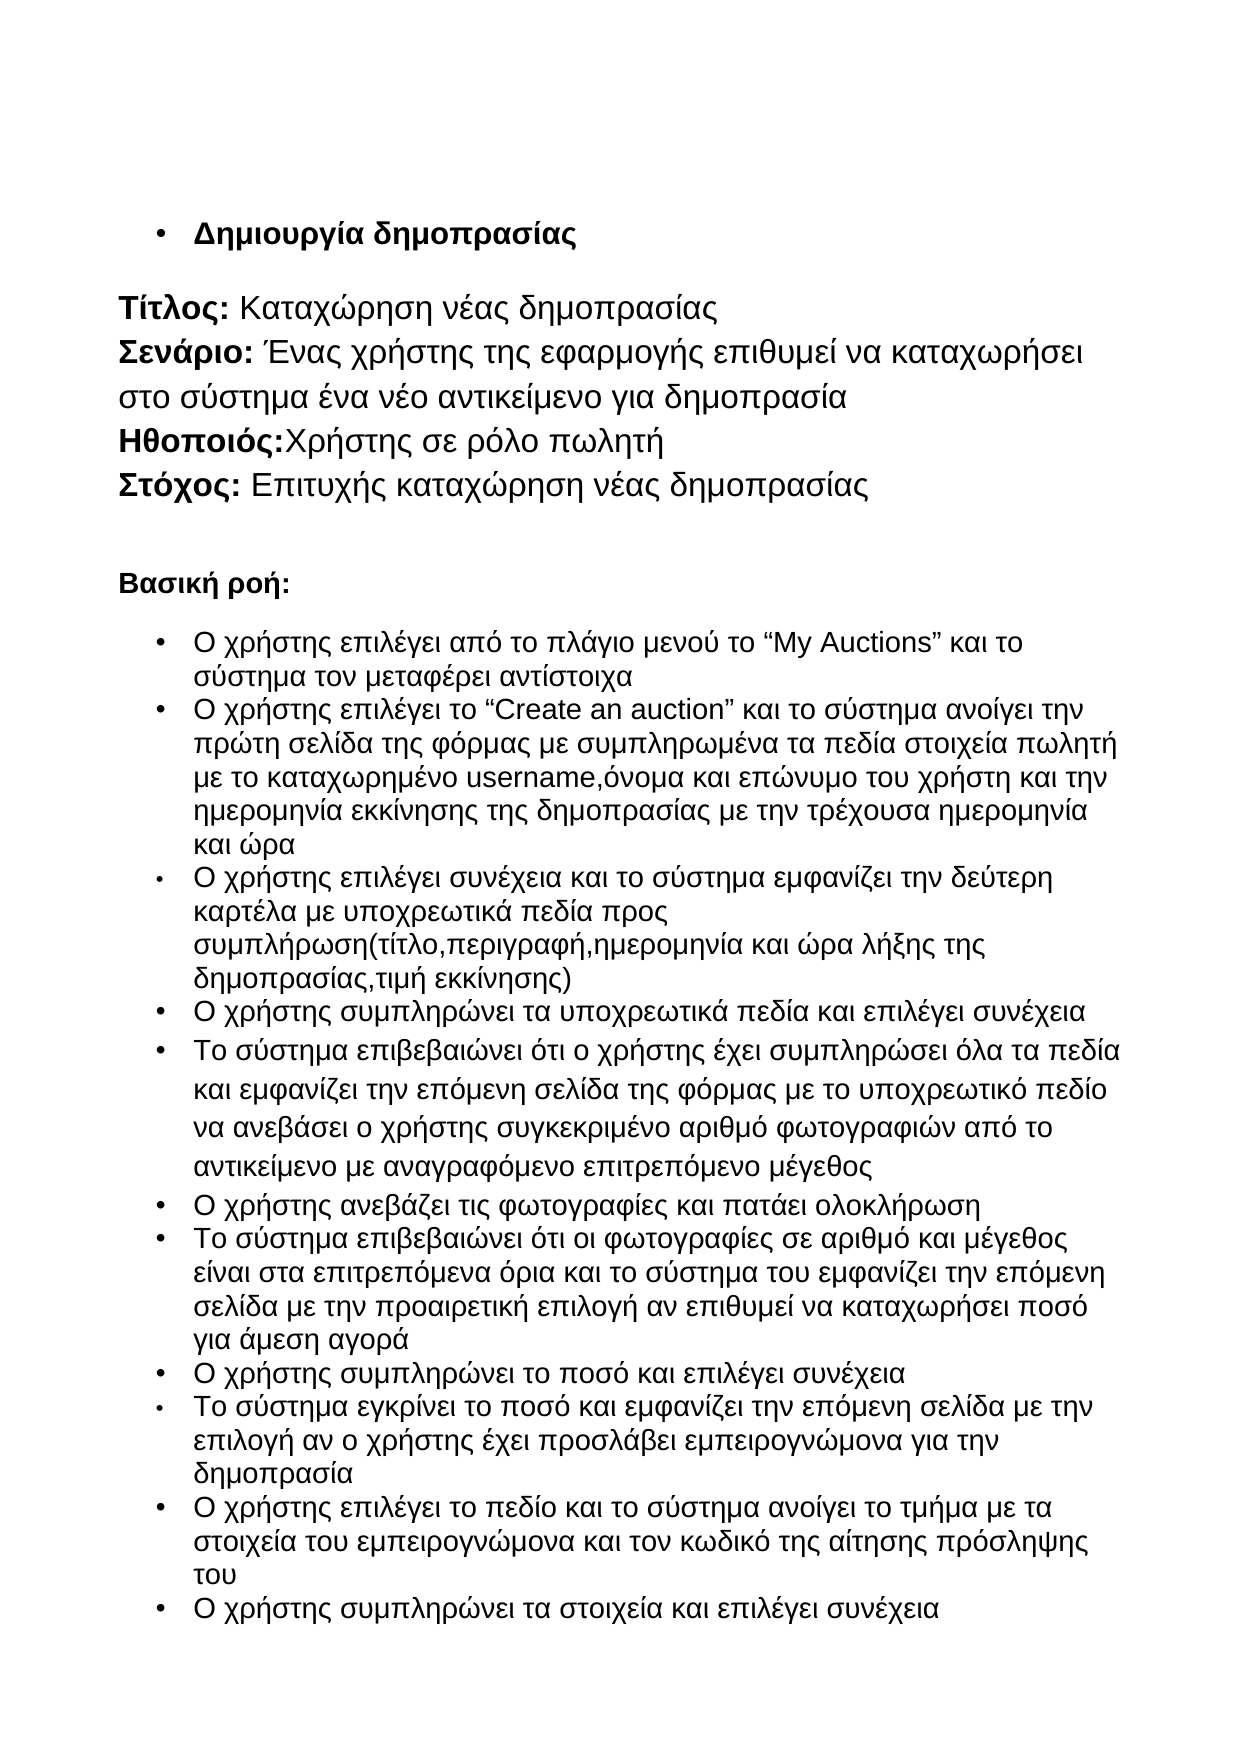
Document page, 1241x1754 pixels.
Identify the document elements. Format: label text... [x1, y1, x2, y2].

text Τίτλος: Καταχώρηση νέας δημοπρασίας [118, 288, 1122, 327]
list O χρήστης επιλέγει συνέχεια και το σύστημα εμφανίζει την δεύτερη καρτέλα με υποχρεωτικά πεδία προς συμπλήρωση(τίτλο,περιγραφή,ημερομηνία και ώρα λήξης της δημοπρασίας,τιμή εκκίνησης) [156, 860, 1122, 994]
text Στόχος: Επιτυχής καταχώρηση νέας δημοπρασίας [118, 465, 1122, 503]
list Το σύστημα επιβεβαιώνει ότι ο χρήστης έχει συμπληρώσει όλα τα πεδία και εμφανίζει την επόμενη σελίδα της φόρμας με το υποχρεωτικό πεδίο να ανεβάσει ο χρήστης συγκεκριμένο αριθμό φωτογραφιών από το αντικείμενο με αναγραφόμενο επιτρεπόμενο μέγεθος [156, 1033, 1122, 1182]
list Το σύστημα εγκρίνει το ποσό και εμφανίζει την επόμενη σελίδα με την επιλογή αν ο χρήστης έχει προσλάβει εμπειρογνώμονα για την δημοπρασία [156, 1389, 1122, 1490]
text Βασική ροή: [118, 566, 1122, 600]
list Ο χρήστης συμπληρώνει τα υποχρεωτικά πεδία και επιλέγει συνέχεια [156, 994, 1122, 1028]
text Σενάριο: Ένας χρήστης της εφαρμογής επιθυμεί να καταχωρήσει στο σύστημα ένα νέο αντικείμενο για δημοπρασία Ηθοποιός:Χρήστης σε ρόλο πωλητή [118, 333, 1122, 459]
list Ο χρήστης επιλέγει το πεδίο και το σύστημα ανοίγει το τμήμα με τα στοιχεία του εμπειρογνώμονα και τον κωδικό της αίτησης πρόσληψης του [156, 1490, 1122, 1591]
list Δημιουργία δημοπρασίας [156, 215, 1122, 251]
list Ο χρήστης ανεβάζει τις φωτογραφίες και πατάει ολοκλήρωση [156, 1187, 1122, 1221]
list Ο χρήστης συμπληρώνει το ποσό και επιλέγει συνέχεια [156, 1356, 1122, 1389]
list Το σύστημα επιβεβαιώνει ότι οι φωτογραφίες σε αριθμό και μέγεθος είναι στα επιτρεπόμενα όρια και το σύστημα του εμφανίζει την επόμενη σελίδα με την προαιρετική επιλογή αν επιθυμεί να καταχωρήσει ποσό για άμεση αγορά [156, 1221, 1122, 1356]
list Ο χρήστης επιλέγει από το πλάγιο μενού το “My Auctions” και το σύστημα τον μεταφέρει αντίστοιχα [156, 625, 1122, 692]
list Ο χρήστης επιλέγει το “Create an auction” και το σύστημα ανοίγει την πρώτη σελίδα της φόρμας με συμπληρωμένα τα πεδία στοιχεία πωλητή με το καταχωρημένο username,όνομα και επώνυμο του χρήστη και την ημερομηνία εκκίνησης της δημοπρασίας με την τρέχουσα ημερομηνία και ώρα [156, 692, 1122, 860]
list Ο χρήστης συμπληρώνει τα στοιχεία και επιλέγει συνέχεια [156, 1591, 1122, 1624]
